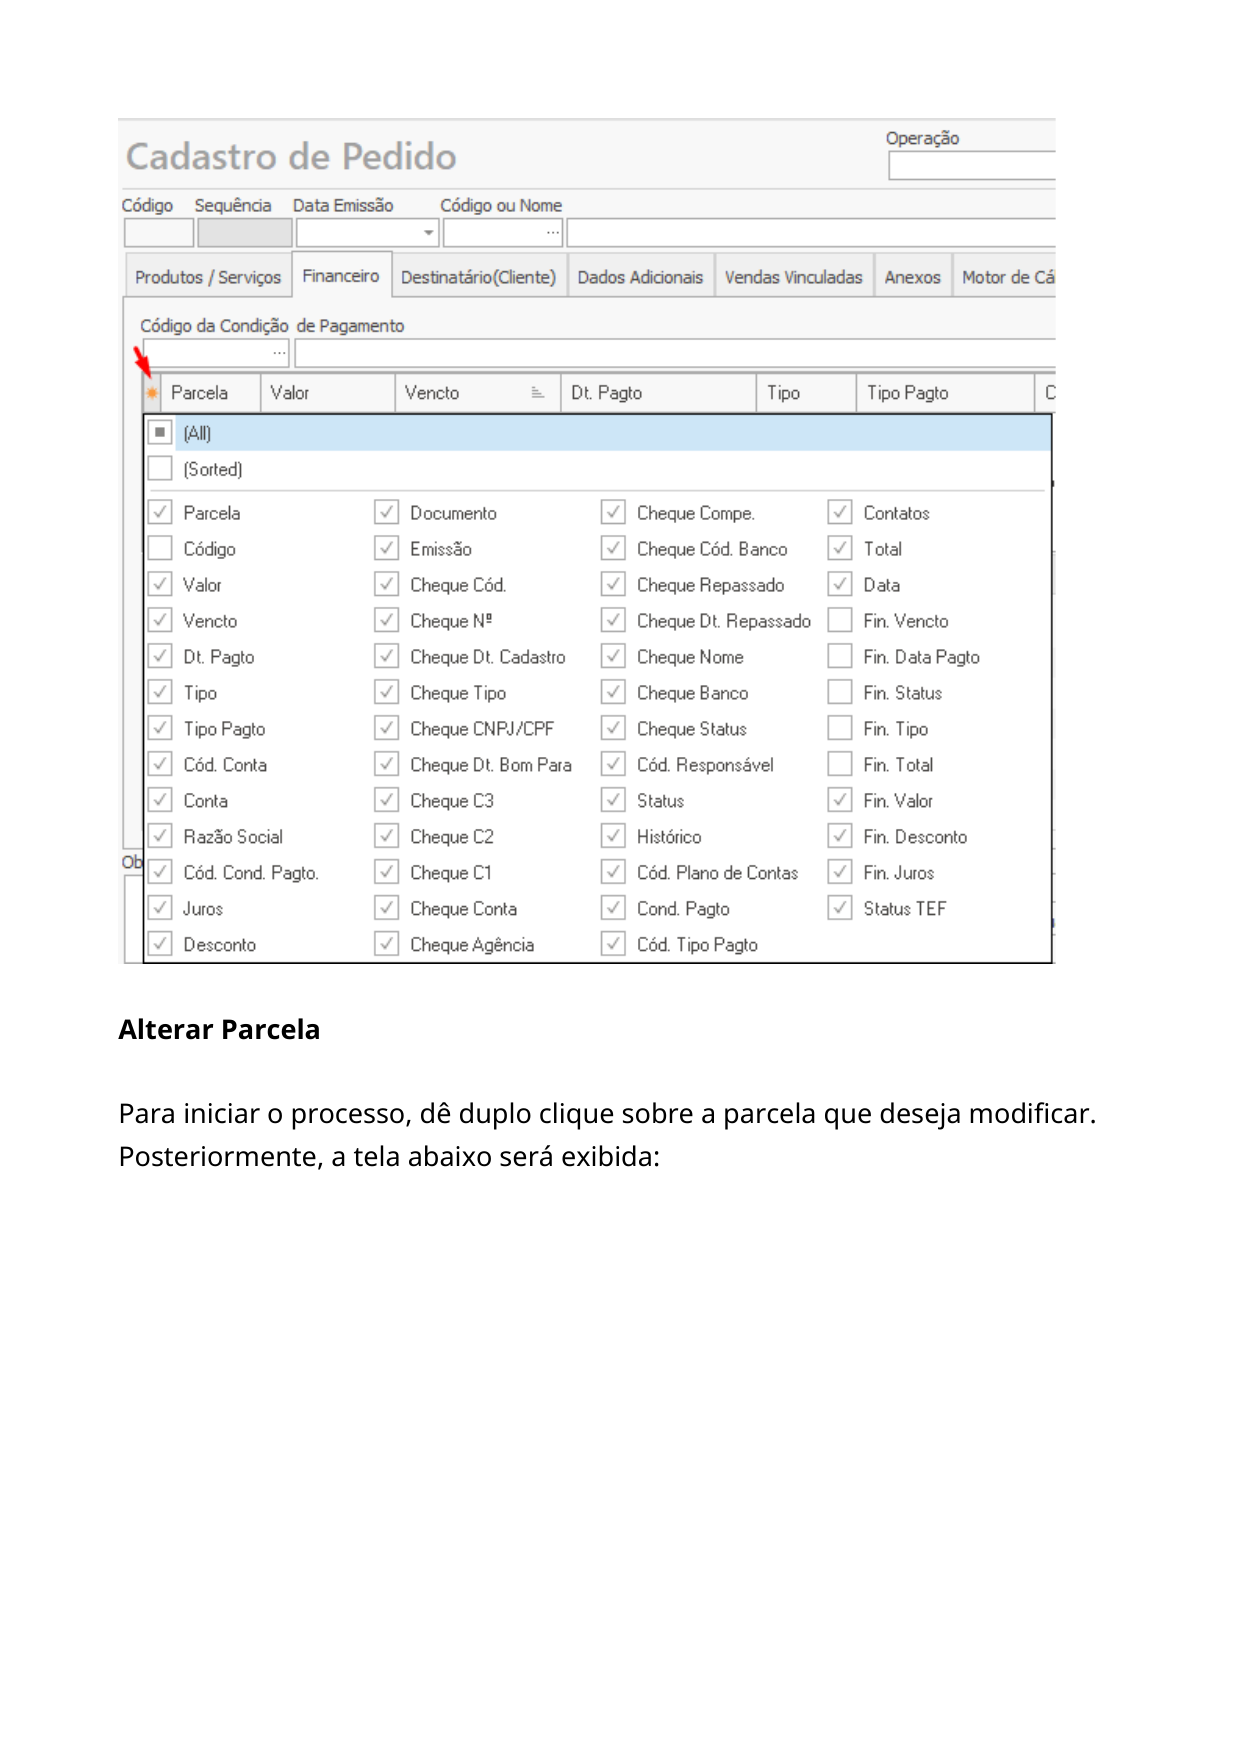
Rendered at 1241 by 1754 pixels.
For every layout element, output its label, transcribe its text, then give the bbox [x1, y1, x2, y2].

text Alterar Parcela [118, 1010, 1122, 1047]
text Para iniciar o processo, dê duplo clique sobre a parcela que deseja modificar. Posteriormente, a tela abaixo será exibida: [118, 1095, 1122, 1174]
picture [118, 118, 1056, 964]
